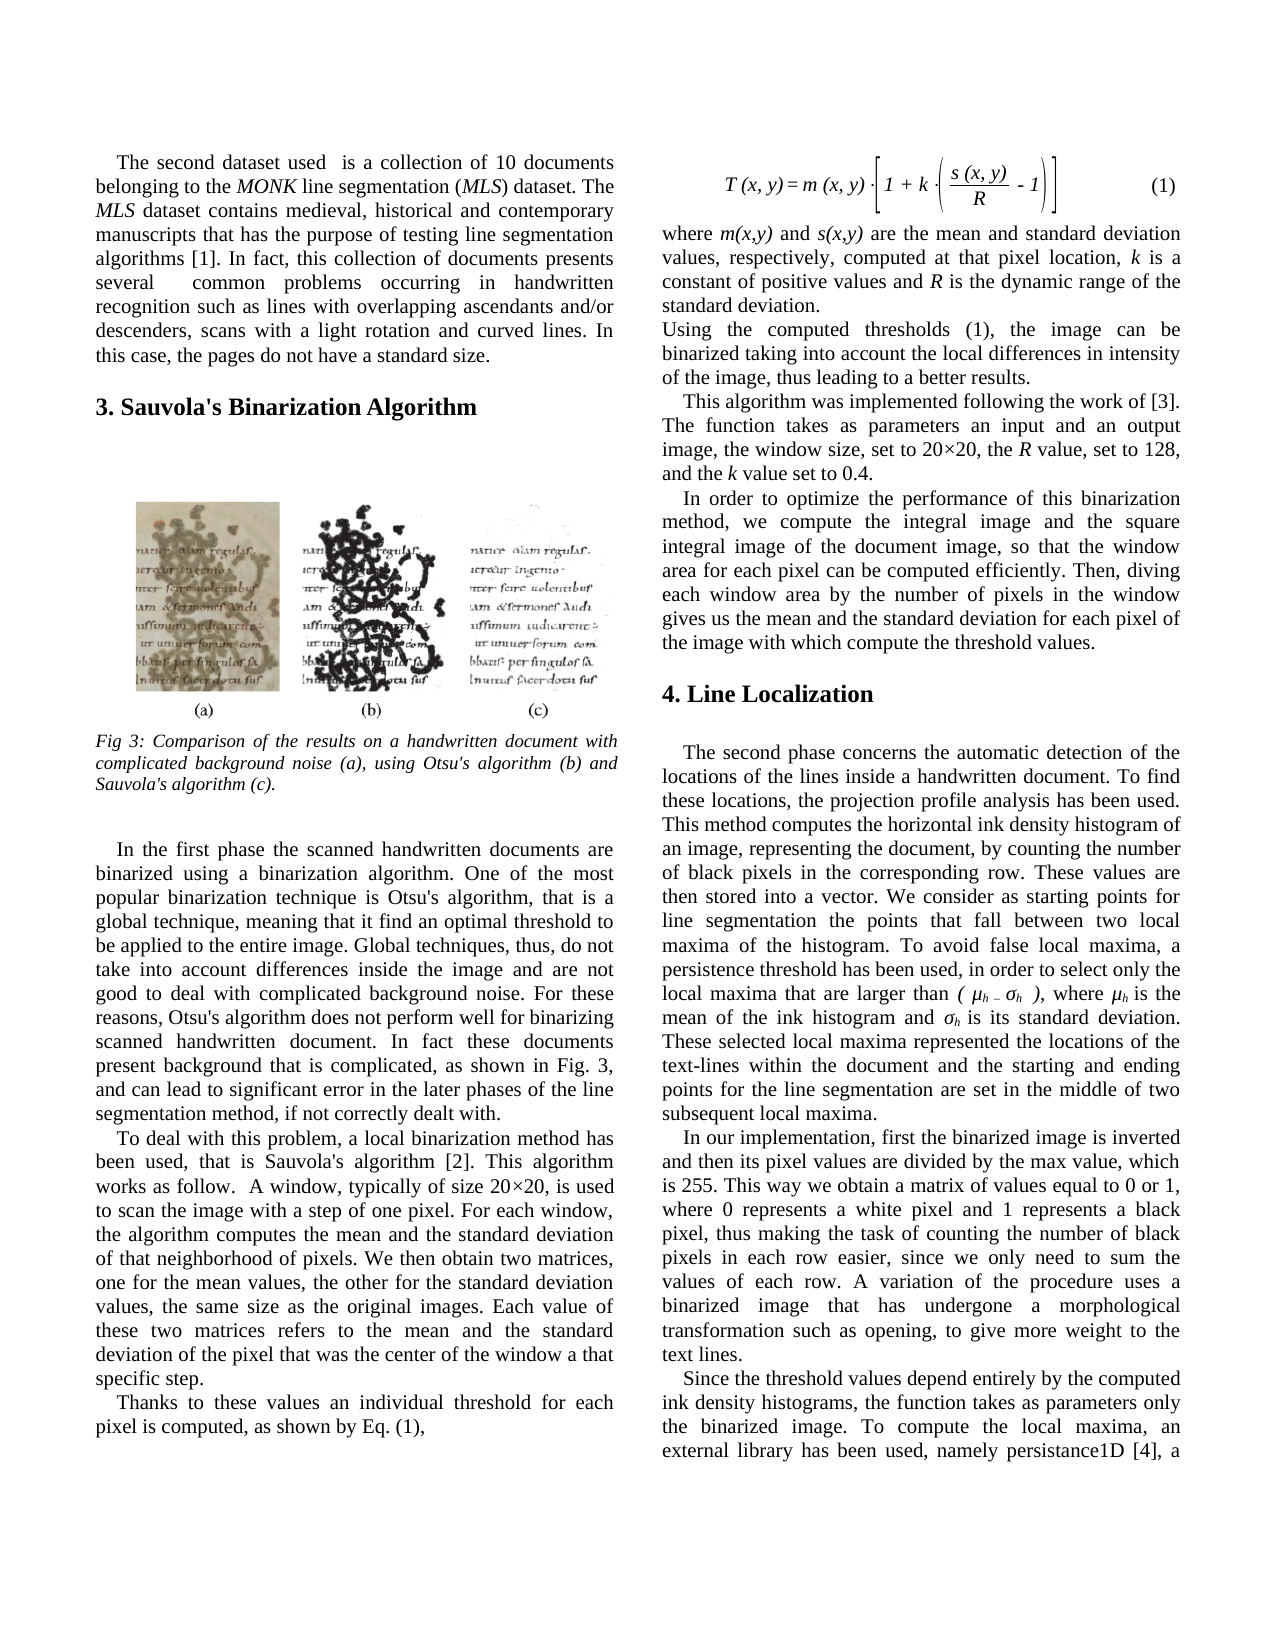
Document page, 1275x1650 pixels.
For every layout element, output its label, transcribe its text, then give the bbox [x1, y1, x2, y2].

text This algorithm was implemented following the work of [3]. The function takes as parameters an input and an output image, the window size, set to 20×20, the R value, set to 128, and the k value set to 0.4. [662, 389, 1181, 485]
text The second phase concerns the automatic detection of the locations of the lines inside a handwritten document. To find these locations, the projection profile analysis has been used. This method computes the horizontal ink density histogram of an image, representing the document, by counting the number of black pixels in the corresponding row. These values are then stored into a vector. We consider as starting points for line segmentation the points that fall between two local maxima of the histogram. To avoid false local maxima, a persistence threshold has been used, in order to select only the local maxima that are larger than ( μh – σh ), where μh is the mean of the ink histogram and σh is its standard deviation. These selected local maxima represented the locations of the text-lines within the document and the starting and ending points for the line segmentation are set in the middle of two subsequent local maxima. [662, 740, 1181, 1125]
text The second dataset used is a collection of 10 documents belonging to the MONK line segmentation (MLS) dataset. The MLS dataset contains medieval, historical and contemporary manuscripts that has the purpose of testing line segmentation algorithms [1]. In fact, this collection of documents presents several common problems occurring in handwritten recognition such as lines with overlapping ascendants and/or descenders, scans with a light rotation and curved lines. In this case, the pages do not have a standard size. [95, 150, 614, 367]
text To deal with this problem, a local binarization method has been used, that is Sauvola's algorithm [2]. This algorithm works as follow. A window, typically of size 20×20, is used to scan the image with a step of one pixel. For each window, the algorithm computes the mean and the standard deviation of that neighborhood of pixels. We then obtain two matrices, one for the mean values, the other for the standard deviation values, the same size as the original images. Each value of these two matrices refers to the mean and the standard deviation of the pixel that was the center of the window a that specific step. [95, 1125, 614, 1390]
text In our implementation, first the binarized image is inverted and then its pixel values are divided by the max value, which is 255. This way we obtain a matrix of values equal to 0 or 1, where 0 represents a white pixel and 1 represents a black pixel, thus making the task of counting the number of black pixels in each row easier, since we only need to sum the values of each row. A variation of the procedure uses a binarized image that has undergone a morphological transformation such as opening, to give more weight to the text lines. [662, 1125, 1181, 1366]
table_header (1) [1123, 150, 1181, 221]
text In order to optimize the performance of this binarization method, we compute the integral image and the square integral image of the document image, so that the window area for each pixel can be computed efficiently. Then, diving each window area by the number of pixels in the window gives us the mean and the standard deviation for each pixel of the image with which compute the threshold values. [662, 485, 1181, 654]
subtitle Line Localization [662, 679, 1181, 708]
text In the first phase the scanned handwritten documents are binarized using a binarization algorithm. One of the most popular binarization technique is Otsu's algorithm, that is a global technique, meaning that it find an optimal threshold to be applied to the entire image. Global techniques, thus, do not take into account differences inside the image and are not good to deal with complicated background noise. For these reasons, Otsu's algorithm does not perform well for binarizing scanned handwritten document. In fact these documents present background that is complicated, as shown in Fig. 3, and can lead to significant error in the later phases of the line segmentation method, if not correctly dealt with. [95, 837, 614, 1125]
text Using the computed thresholds (1), the image can be binarized taking into account the local differences in intensity of the image, thus leading to a better results. [662, 317, 1181, 389]
picture [95, 483, 618, 730]
text Thanks to these values an individual threshold for each pixel is computed, as shown by Eq. (1), [95, 1390, 614, 1438]
text Fig 3: Comparison of the results on a handwritten document with complicated background noise (a), using Otsu's algorithm (b) and Sauvola's algorithm (c). [95, 730, 618, 795]
table_header [662, 150, 1123, 221]
text Since the threshold values depend entirely by the computed ink density histograms, the function takes as parameters only the binarized image. To compute the local maxima, an external library has been used, namely persistance1D [4], a [662, 1366, 1181, 1462]
text where m(x,y) and s(x,y) are the mean and standard deviation values, respectively, computed at that pixel location, k is a constant of positive values and R is the dynamic range of the standard deviation. [662, 221, 1181, 317]
subtitle Sauvola's Binarization Algorithm [95, 392, 614, 420]
